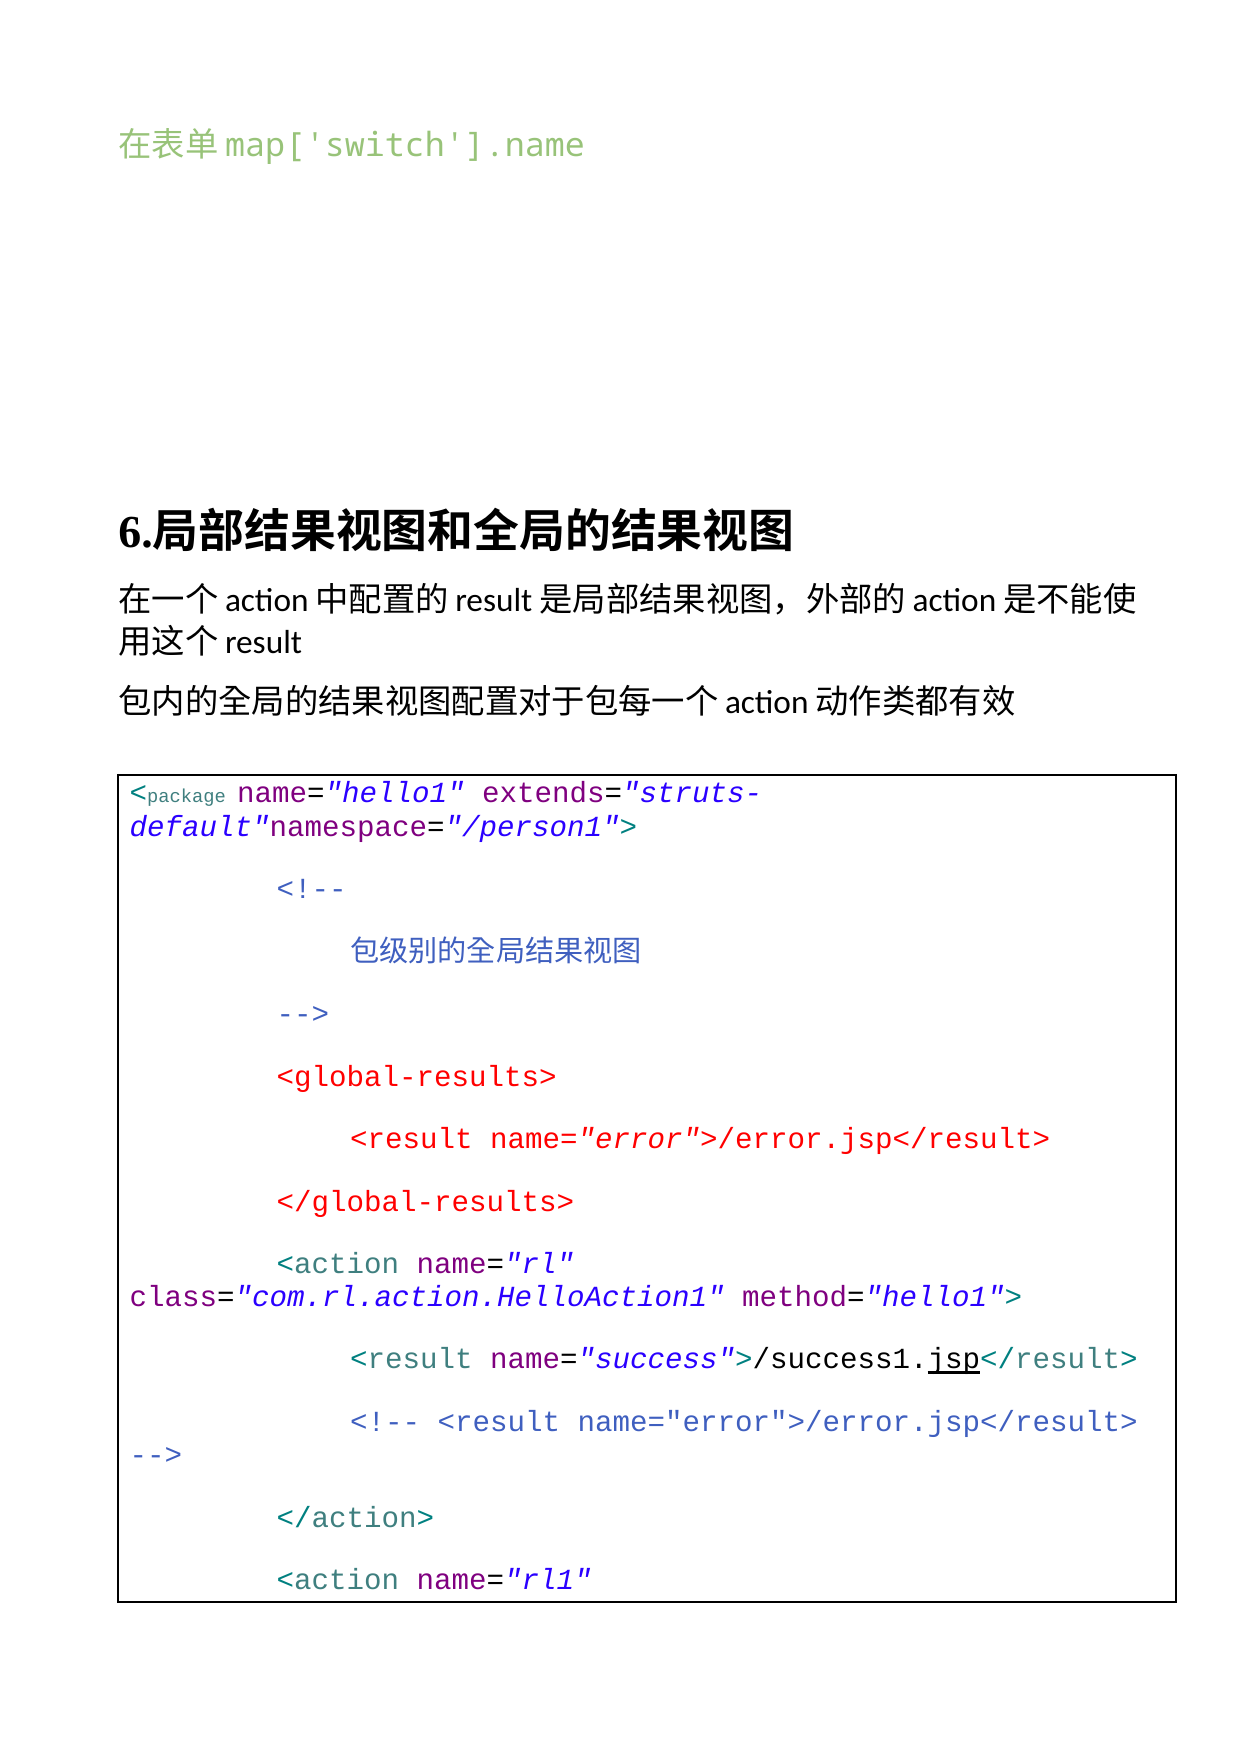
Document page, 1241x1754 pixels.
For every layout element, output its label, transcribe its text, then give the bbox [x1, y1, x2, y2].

text 在一个action中配置的result是局部结果视图，外部的action是不能使用这个result [118, 573, 1169, 662]
text 在表单map['switch'].name [118, 118, 1169, 167]
table_header <package name="hello1" extends="struts-default"namespace="/person1"> <!-- 包级别的全局结果视图 --> <global-results> <result name="error">/error.jsp</result> </global-results> <action name="rl" class="com.rl.action.HelloAction1" method="hello1"> <result name="success">/success1.jsp</result> <!-- <result name="error">/error.jsp</result> --> </action> <action name="rl1" [119, 776, 1175, 1601]
text 包内的全局的结果视图配置对于包每一个action动作类都有效 [118, 674, 1169, 723]
subtitle 6.局部结果视图和全局的结果视图 [118, 494, 1169, 560]
